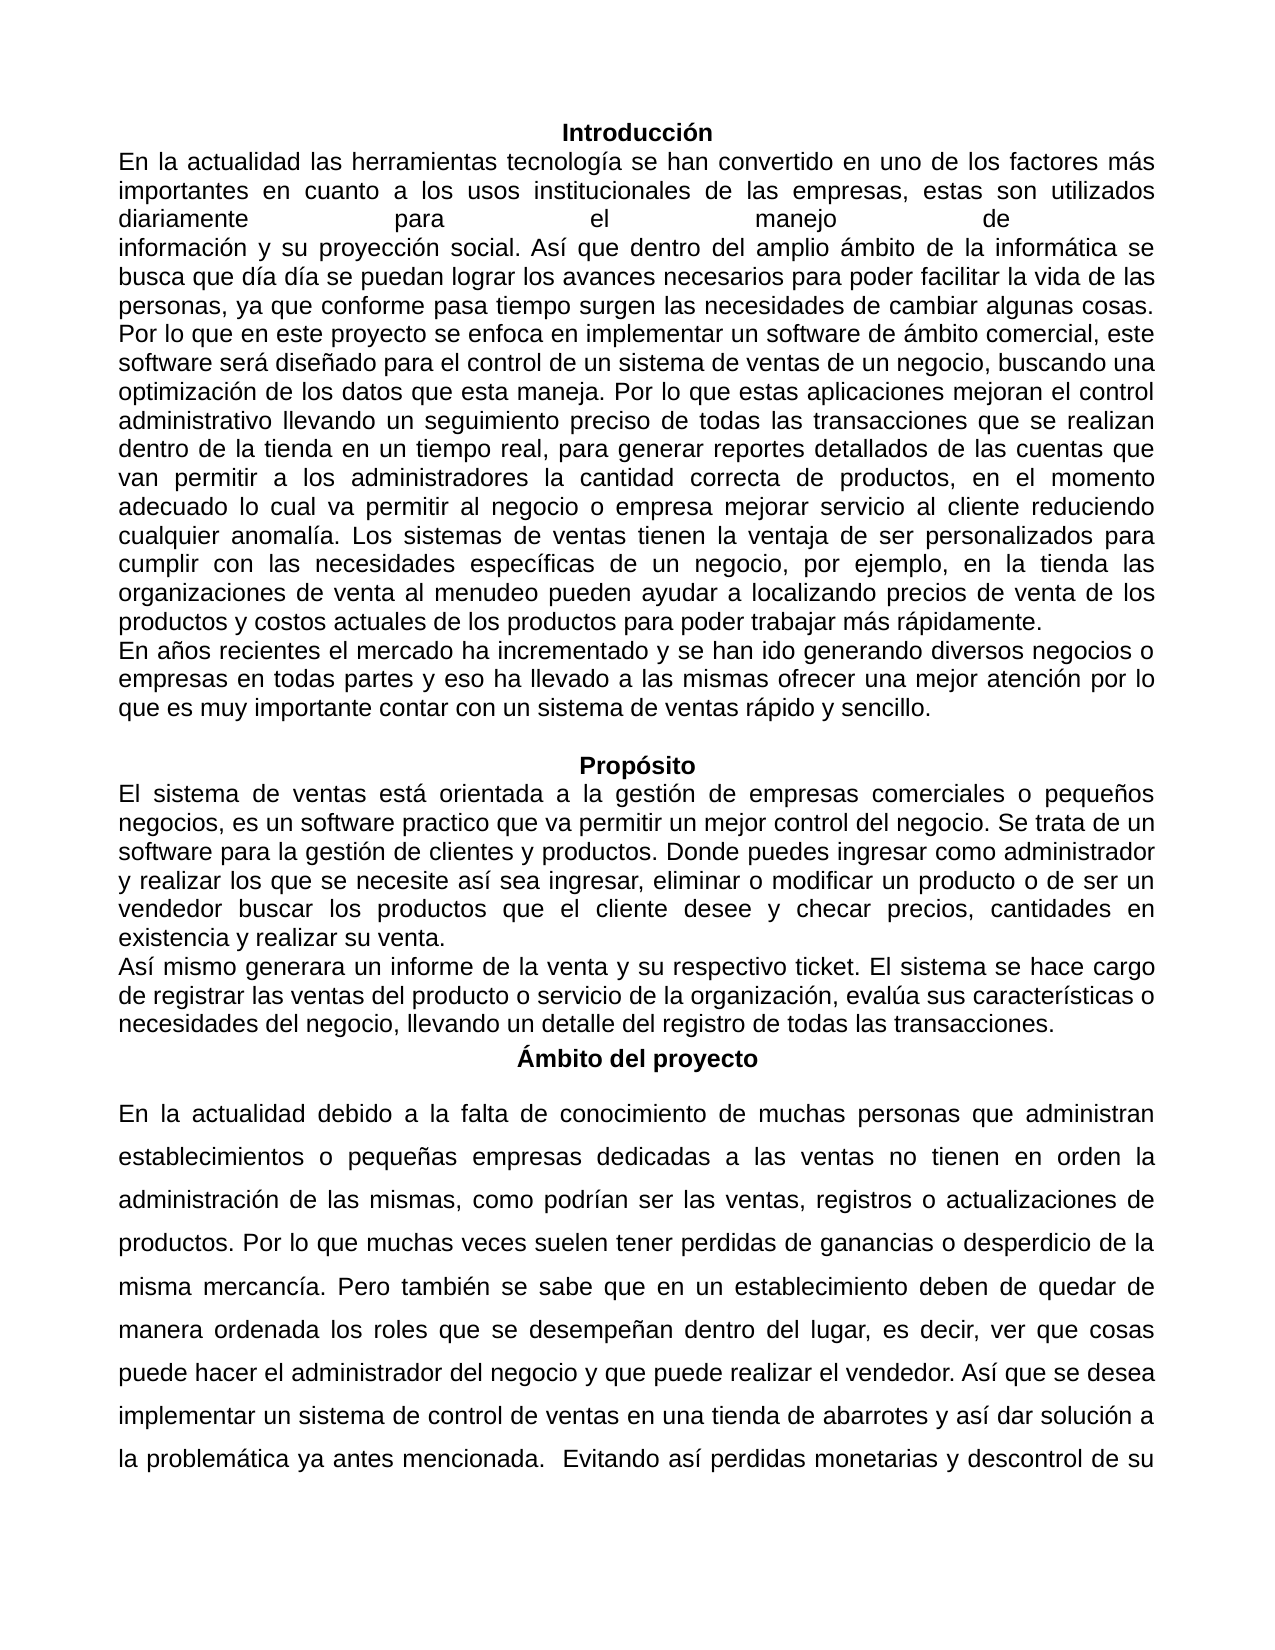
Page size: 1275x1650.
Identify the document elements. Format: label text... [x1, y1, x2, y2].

text En la actualidad las herramientas tecnología se han convertido en uno de los factores más importantes en cuanto a los usos institucionales de las empresas, estas son utilizados diariamente para el manejo de información y su proyección social. Así que dentro del amplio ámbito de la informática se busca que día día se puedan lograr los avances necesarios para poder facilitar la vida de las personas, ya que conforme pasa tiempo surgen las necesidades de cambiar algunas cosas. Por lo que en este proyecto se enfoca en implementar un software de ámbito comercial, este software será diseñado para el control de un sistema de ventas de un negocio, buscando una optimización de los datos que esta maneja. Por lo que estas aplicaciones mejoran el control administrativo llevando un seguimiento preciso de todas las transacciones que se realizan dentro de la tienda en un tiempo real, para generar reportes detallados de las cuentas que van permitir a los administradores la cantidad correcta de productos, en el momento adecuado lo cual va permitir al negocio o empresa mejorar servicio al cliente reduciendo cualquier anomalía. Los sistemas de ventas tienen la ventaja de ser personalizados para cumplir con las necesidades específicas de un negocio, por ejemplo, en la tienda las organizaciones de venta al menudeo pueden ayudar a localizando precios de venta de los productos y costos actuales de los productos para poder trabajar más rápidamente. [118, 147, 1157, 636]
text El sistema de ventas está orientada a la gestión de empresas comerciales o pequeños negocios, es un software practico que va permitir un mejor control del negocio. Se trata de un software para la gestión de clientes y productos. Donde puedes ingresar como administrador y realizar los que se necesite así sea ingresar, eliminar o modificar un producto o de ser un vendedor buscar los productos que el cliente desee y checar precios, cantidades en existencia y realizar su venta. [118, 779, 1157, 952]
text Así mismo generara un informe de la venta y su respectivo ticket. El sistema se hace cargo de registrar las ventas del producto o servicio de la organización, evalúa sus características o necesidades del negocio, llevando un detalle del registro de todas las transacciones. [118, 952, 1157, 1038]
text Introducción [118, 118, 1157, 147]
text En la actualidad debido a la falta de conocimiento de muchas personas que administran establecimientos o pequeñas empresas dedicadas a las ventas no tienen en orden la administración de las mismas, como podrían ser las ventas, registros o actualizaciones de productos. Por lo que muchas veces suelen tener perdidas de ganancias o desperdicio de la misma mercancía. Pero también se sabe que en un establecimiento deben de quedar de manera ordenada los roles que se desempeñan dentro del lugar, es decir, ver que cosas puede hacer el administrador del negocio y que puede realizar el vendedor. Así que se desea implementar un sistema de control de ventas en una tienda de abarrotes y así dar solución a la problemática ya antes mencionada. Evitando así perdidas monetarias y descontrol de su [118, 1099, 1157, 1473]
text Propósito [118, 751, 1157, 779]
text Ámbito del proyecto [118, 1044, 1157, 1073]
text En años recientes el mercado ha incrementado y se han ido generando diversos negocios o empresas en todas partes y eso ha llevado a las mismas ofrecer una mejor atención por lo que es muy importante contar con un sistema de ventas rápido y sencillo. [118, 636, 1157, 722]
